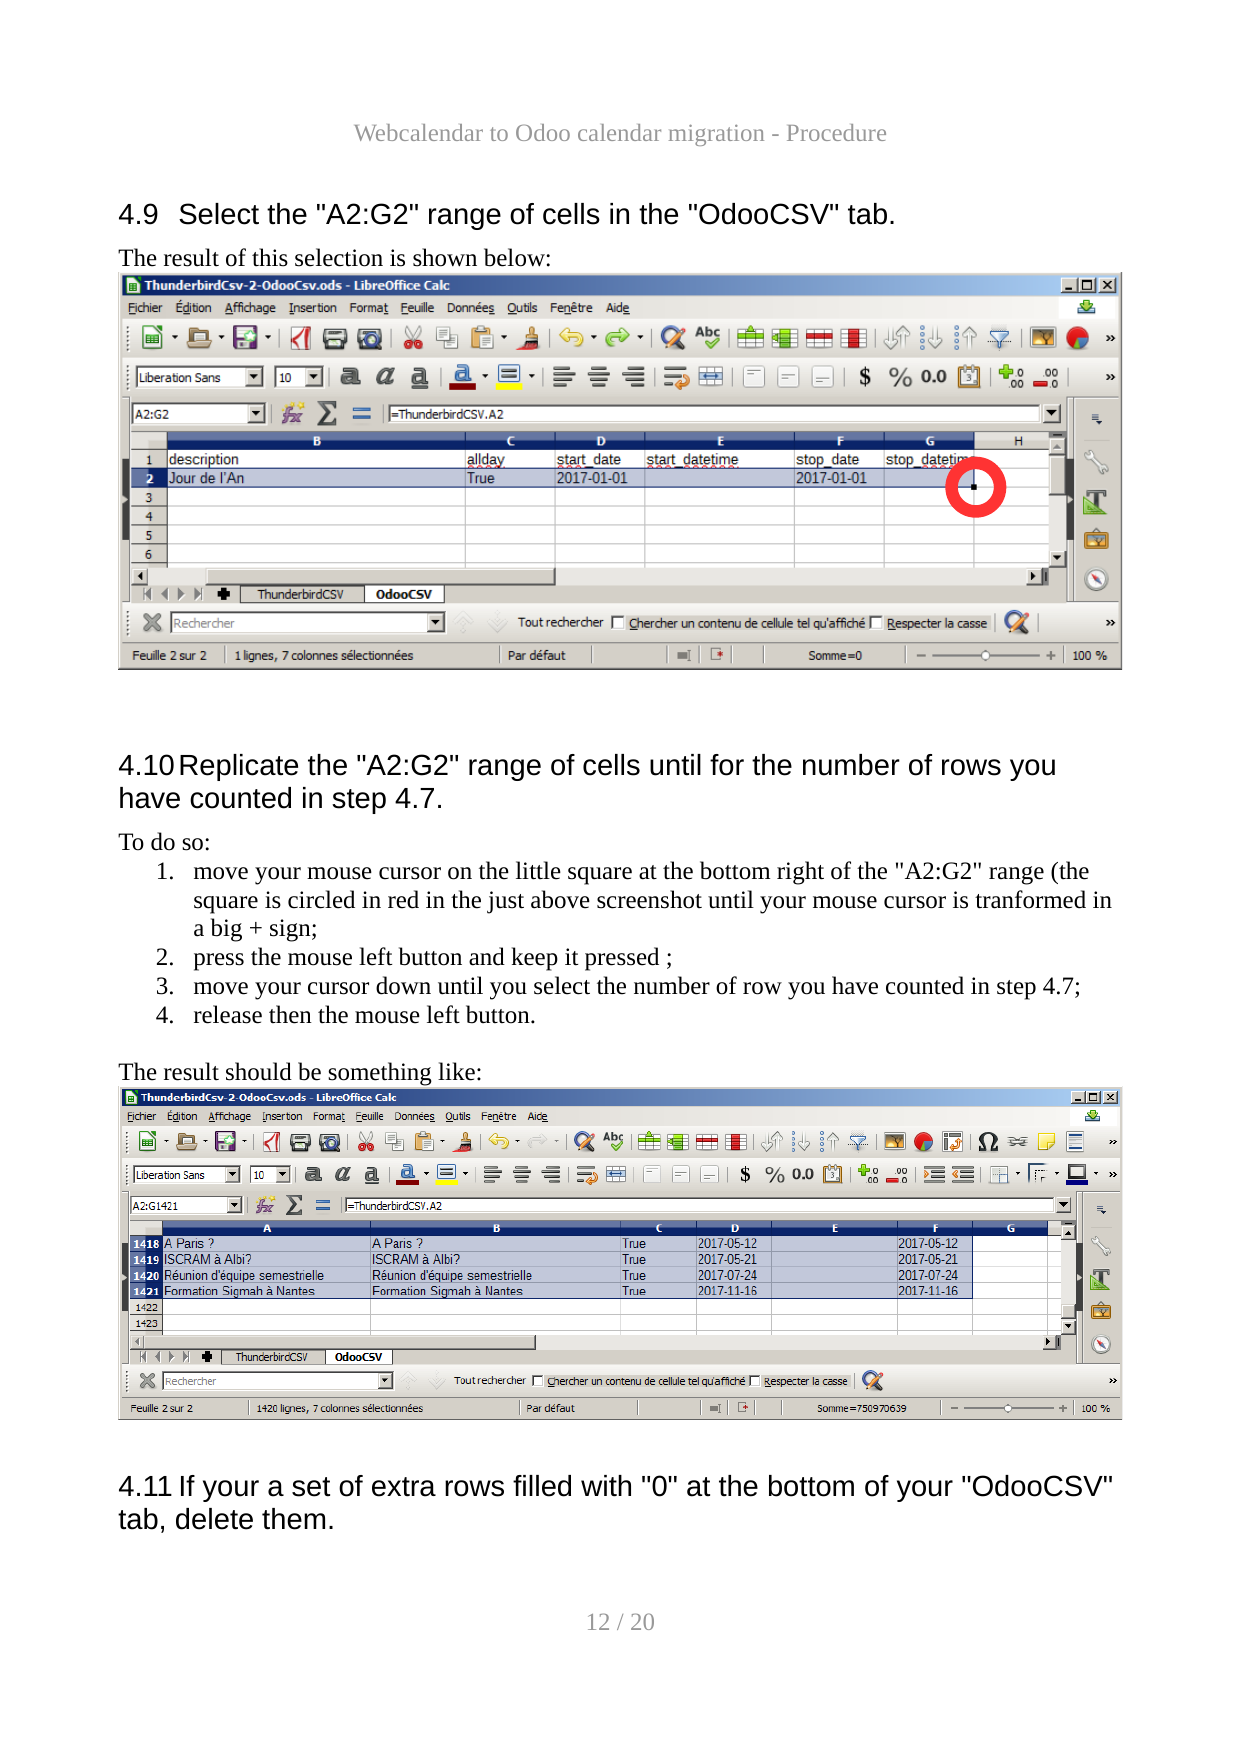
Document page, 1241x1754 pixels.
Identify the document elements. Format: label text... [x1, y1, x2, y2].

picture [118, 272, 1123, 670]
subtitle If your a set of extra rows filled with "0" at the bottom of your "OdooCSV" tab, delete them. [118, 1469, 1122, 1536]
list move your mouse cursor on the little square at the bottom right of the "A2:G2" range (the square is circled in red in the just above screenshot until your mouse cursor is tranformed in a big + sign; [156, 856, 1122, 942]
text To do so: [118, 827, 1122, 856]
picture [118, 1086, 1123, 1420]
subtitle Replicate the "A2:G2" range of cells until for the number of rows you have counted in step 4.7. [118, 748, 1122, 815]
text The result of this selection is shown below: [118, 243, 1122, 272]
list move your cursor down until you select the number of row you have counted in step 4.7; [156, 971, 1122, 1000]
text The result should be something like: [118, 1057, 1122, 1086]
subtitle Select the "A2:G2" range of cells in the "OdooCSV" tab. [118, 197, 1122, 231]
list press the mouse left button and keep it pressed ; [156, 942, 1122, 971]
list release then the mouse left button. [156, 1000, 1122, 1028]
